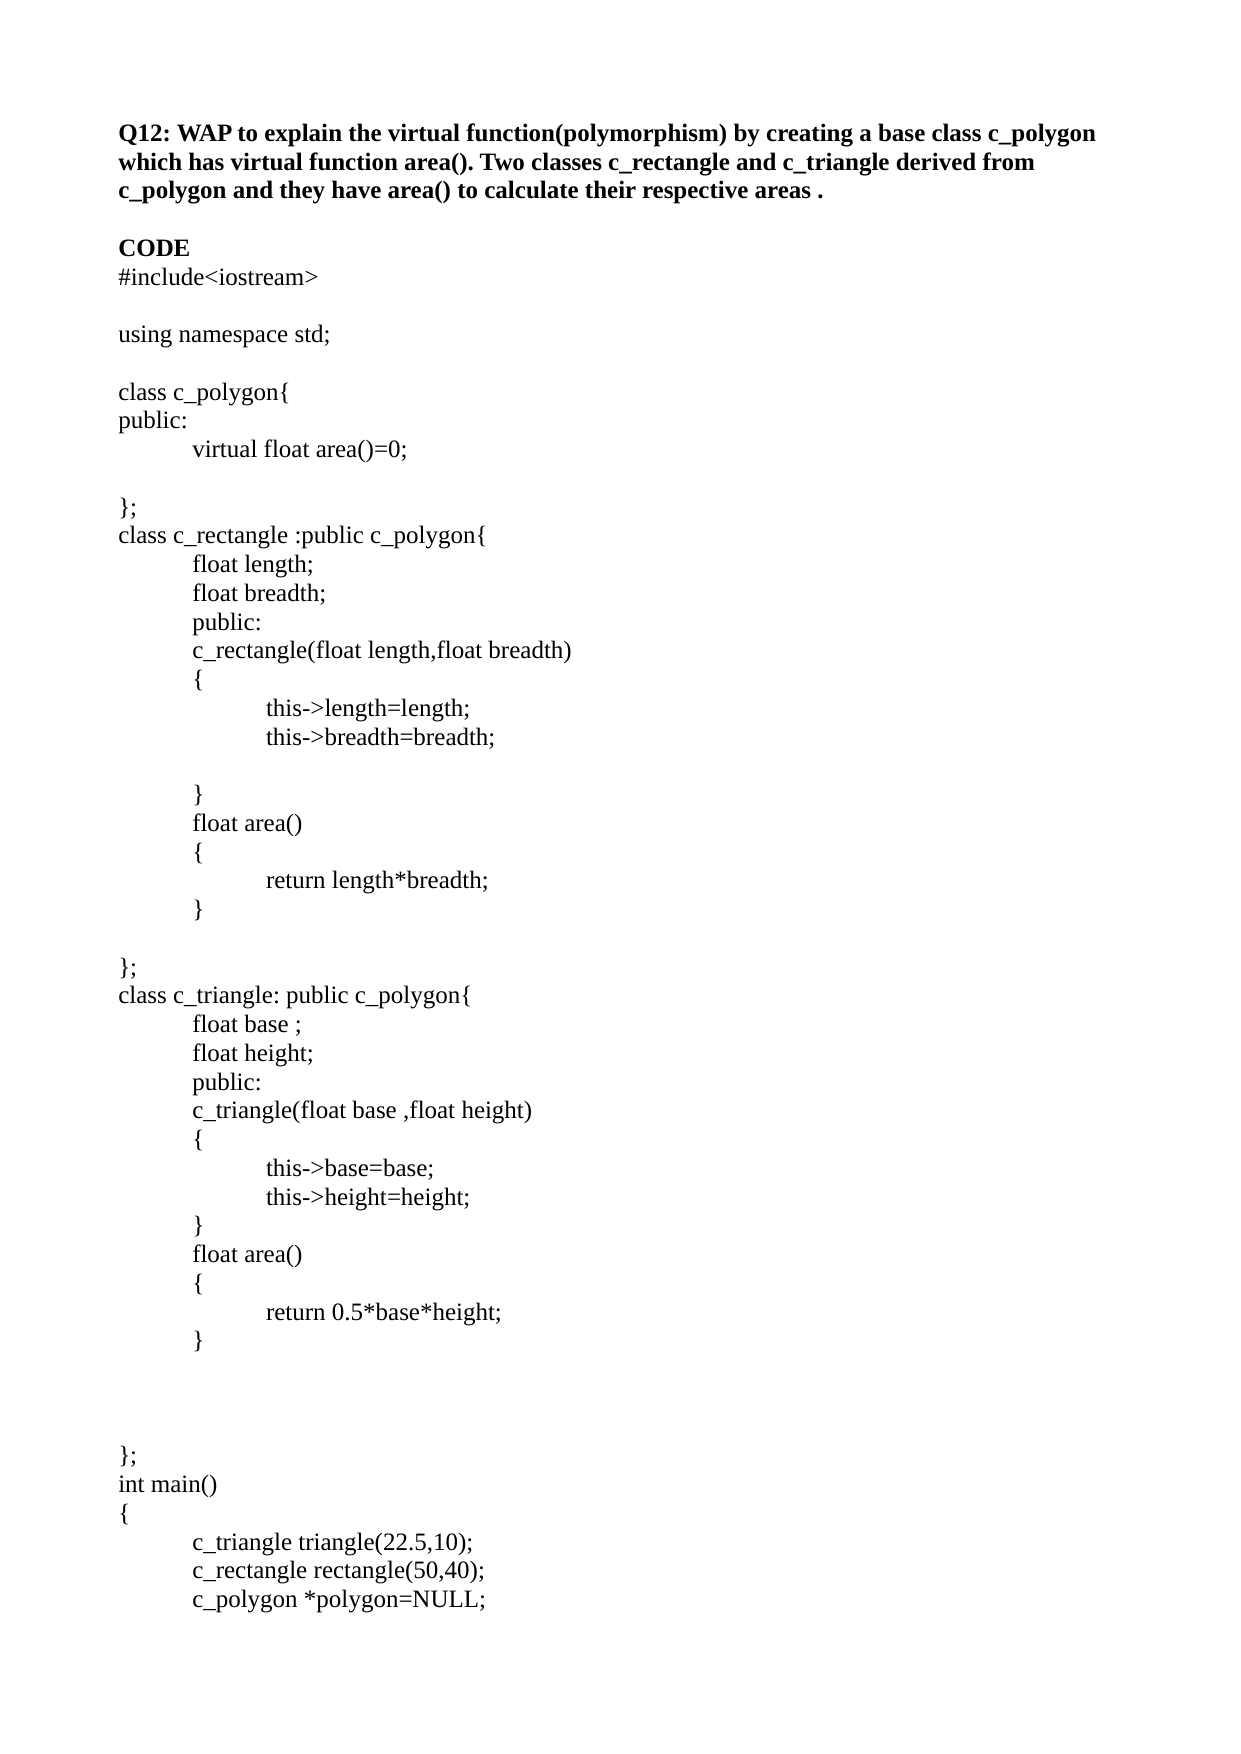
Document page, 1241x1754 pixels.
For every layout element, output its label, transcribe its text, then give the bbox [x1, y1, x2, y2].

text this->breadth=breadth; [118, 722, 1122, 751]
text return length*breadth; [118, 866, 1122, 894]
text float base ; [118, 1009, 1122, 1038]
text { [118, 664, 1122, 693]
text { [118, 1268, 1122, 1297]
text class c_rectangle :public c_polygon{ [118, 521, 1122, 549]
text { [118, 1124, 1122, 1153]
text CODE [118, 233, 1122, 262]
text float height; [118, 1038, 1122, 1067]
text this->length=length; [118, 693, 1122, 722]
text this->height=height; [118, 1182, 1122, 1211]
text #include<iostream> [118, 262, 1122, 291]
text class c_polygon{ [118, 377, 1122, 406]
text c_triangle(float base ,float height) [118, 1096, 1122, 1124]
text } [118, 894, 1122, 923]
text { [118, 1498, 1122, 1527]
text } [118, 779, 1122, 808]
text Q12: WAP to explain the virtual function(polymorphism) by creating a base class c_polygon which has virtual function area(). Two classes c_rectangle and c_triangle derived from c_polygon and they have area() to calculate their respective areas . [118, 118, 1122, 204]
text c_rectangle rectangle(50,40); [118, 1556, 1122, 1584]
text c_polygon *polygon=NULL; [118, 1584, 1122, 1613]
text float length; [118, 549, 1122, 578]
text }; [118, 1441, 1122, 1469]
text float breadth; [118, 578, 1122, 607]
text float area() [118, 808, 1122, 837]
text int main() [118, 1469, 1122, 1498]
text } [118, 1326, 1122, 1354]
text public: [118, 1067, 1122, 1096]
text virtual float area()=0; [118, 434, 1122, 463]
text class c_triangle: public c_polygon{ [118, 981, 1122, 1009]
text c_triangle triangle(22.5,10); [118, 1527, 1122, 1556]
text return 0.5*base*height; [118, 1297, 1122, 1326]
text public: [118, 607, 1122, 636]
text } [118, 1211, 1122, 1239]
text }; [118, 952, 1122, 981]
text float area() [118, 1239, 1122, 1268]
text c_rectangle(float length,float breadth) [118, 636, 1122, 664]
text { [118, 837, 1122, 866]
text using namespace std; [118, 319, 1122, 348]
text }; [118, 492, 1122, 521]
text this->base=base; [118, 1153, 1122, 1182]
text public: [118, 406, 1122, 434]
